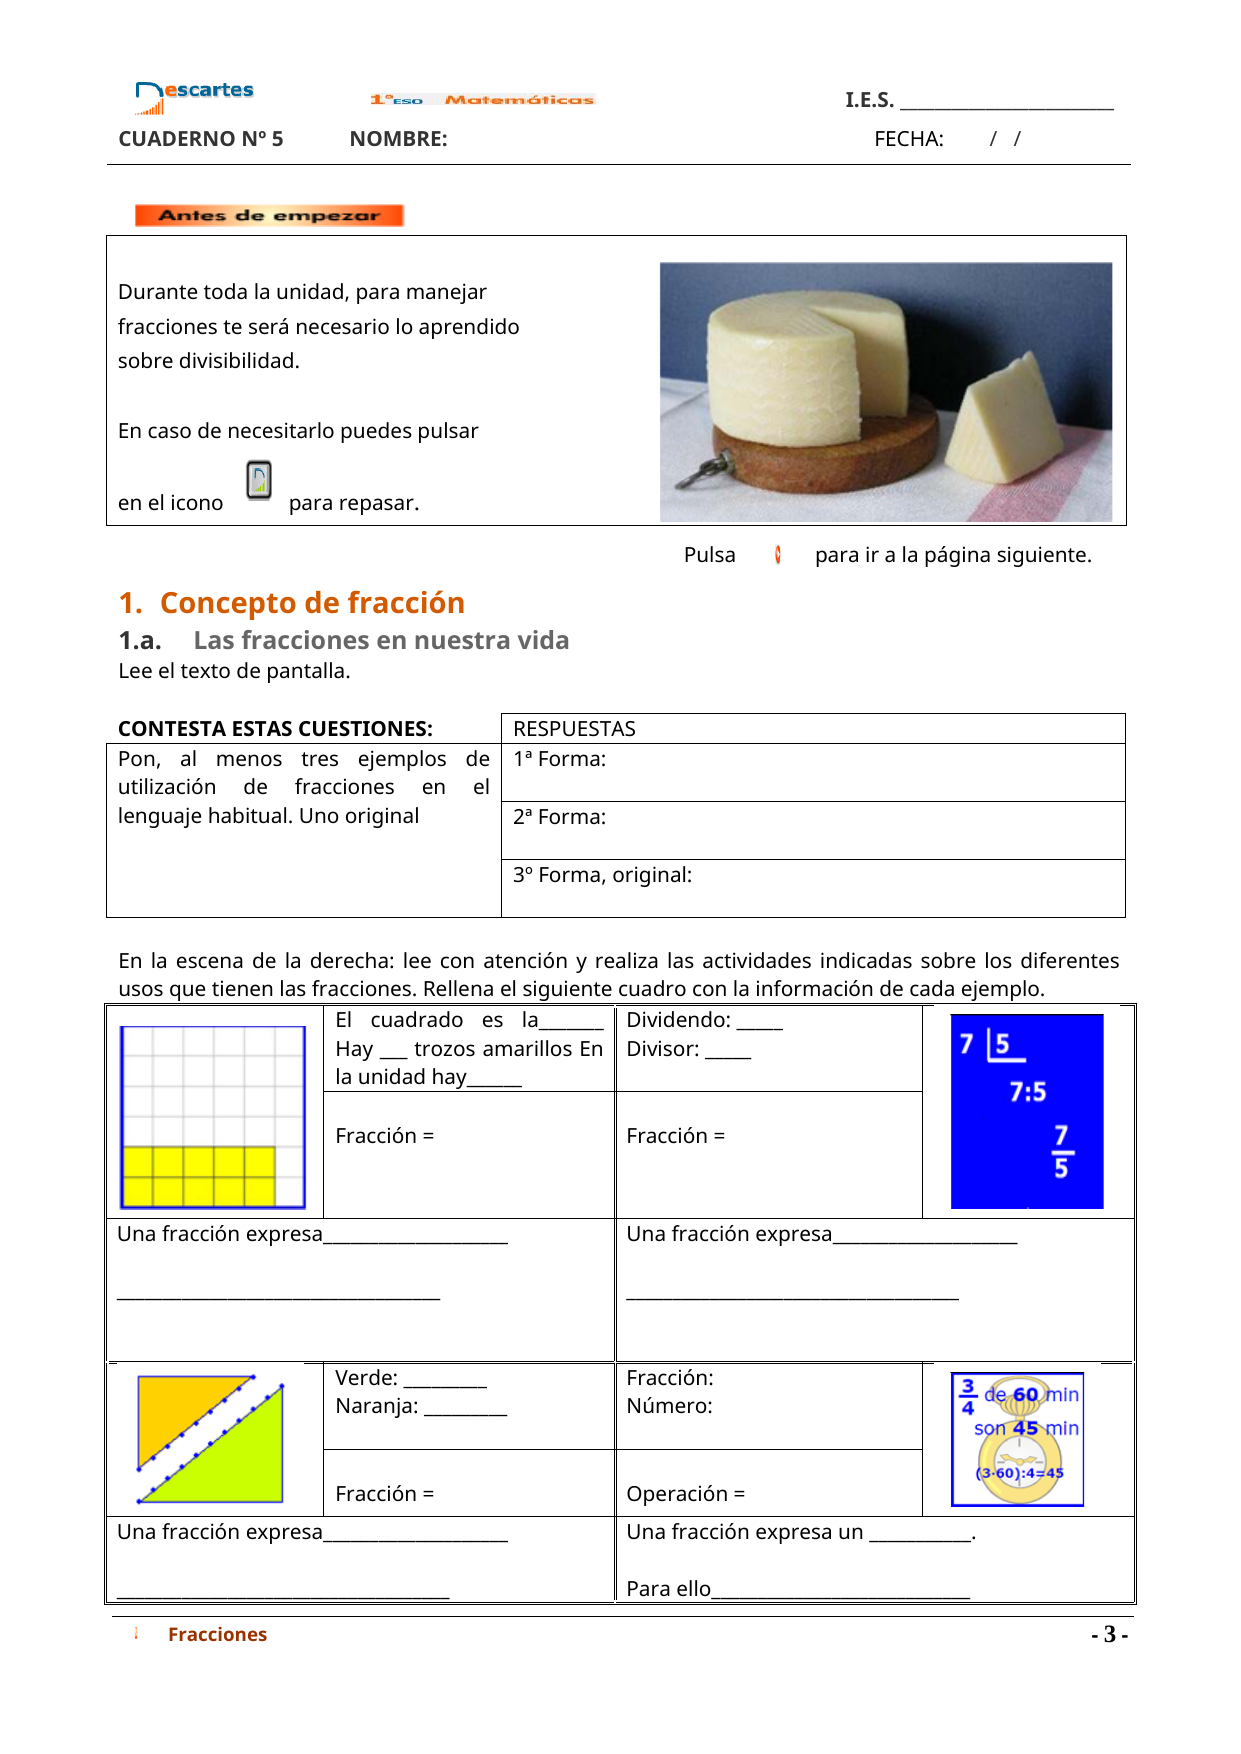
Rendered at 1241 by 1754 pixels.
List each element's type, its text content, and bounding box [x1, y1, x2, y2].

picture [950, 1372, 1085, 1507]
text Lee el texto de pantalla. [118, 656, 1122, 685]
picture [133, 1372, 288, 1507]
table_cell Fracción: Número: [617, 1364, 922, 1448]
table_cell [106, 526, 676, 583]
list Concepto de fracción [118, 583, 1122, 622]
picture [775, 544, 781, 565]
table_cell [751, 526, 807, 583]
table_cell Una fracción expresa____________________ ____________________________________ [617, 1219, 1134, 1361]
table_cell [923, 1361, 1135, 1516]
table_header RESPUESTAS [502, 714, 1125, 743]
table_cell Verde: _________ Naranja: _________ [324, 1364, 614, 1448]
table_cell 2ª Forma: [502, 802, 1125, 859]
picture [134, 82, 257, 115]
table_cell Una fracción expresa un ___________. Para ello____________________________ [615, 1517, 1134, 1602]
table_cell 1ª Forma: [502, 744, 1125, 801]
table_cell Pon, al menos tres ejemplos de utilización de fracciones en el lenguaje habitual. Uno original [107, 744, 501, 917]
table_cell para ir a la página siguiente. [808, 526, 1126, 583]
picture [245, 459, 272, 501]
picture [659, 262, 1113, 522]
text En la escena de la derecha: lee con atención y realiza las actividades indicadas sobre los diferentes usos que tienen las fracciones. Rellena el siguiente cuadro con la información de cada ejemplo. [118, 946, 1122, 1003]
picture [371, 93, 599, 105]
picture [118, 1026, 307, 1210]
table_header El cuadrado es la_______ Hay ___ trozos amarillos En la unidad hay______ [324, 1004, 615, 1091]
table_cell Fracción = [324, 1450, 614, 1516]
table_cell Operación = [617, 1450, 922, 1516]
table_cell [105, 1361, 323, 1516]
table_header Dividendo: _____ Divisor: _____ [615, 1004, 923, 1091]
table_cell 3º Forma, original: [502, 860, 1125, 917]
table_header Durante toda la unidad, para manejar fracciones te será necesario lo aprendido sobre divisibilidad. En caso de necesitarlo puedes pulsar en el icono para repasar. [107, 236, 1126, 525]
list Las fracciones en nuestra vida [118, 622, 1122, 656]
table_header [923, 1004, 1135, 1218]
table_cell Fracción = [324, 1092, 614, 1218]
table_cell Una fracción expresa____________________ ___________________________________ [107, 1219, 614, 1361]
table_cell Fracción = [617, 1092, 922, 1218]
picture [134, 203, 407, 227]
table_cell Pulsa [676, 526, 751, 583]
picture [950, 1014, 1104, 1209]
picture [134, 1626, 138, 1639]
table_cell Una fracción expresa____________________ ____________________________________ [107, 1517, 615, 1602]
table_header CONTESTA ESTAS CUESTIONES: [106, 713, 501, 743]
table_header [107, 1006, 323, 1218]
